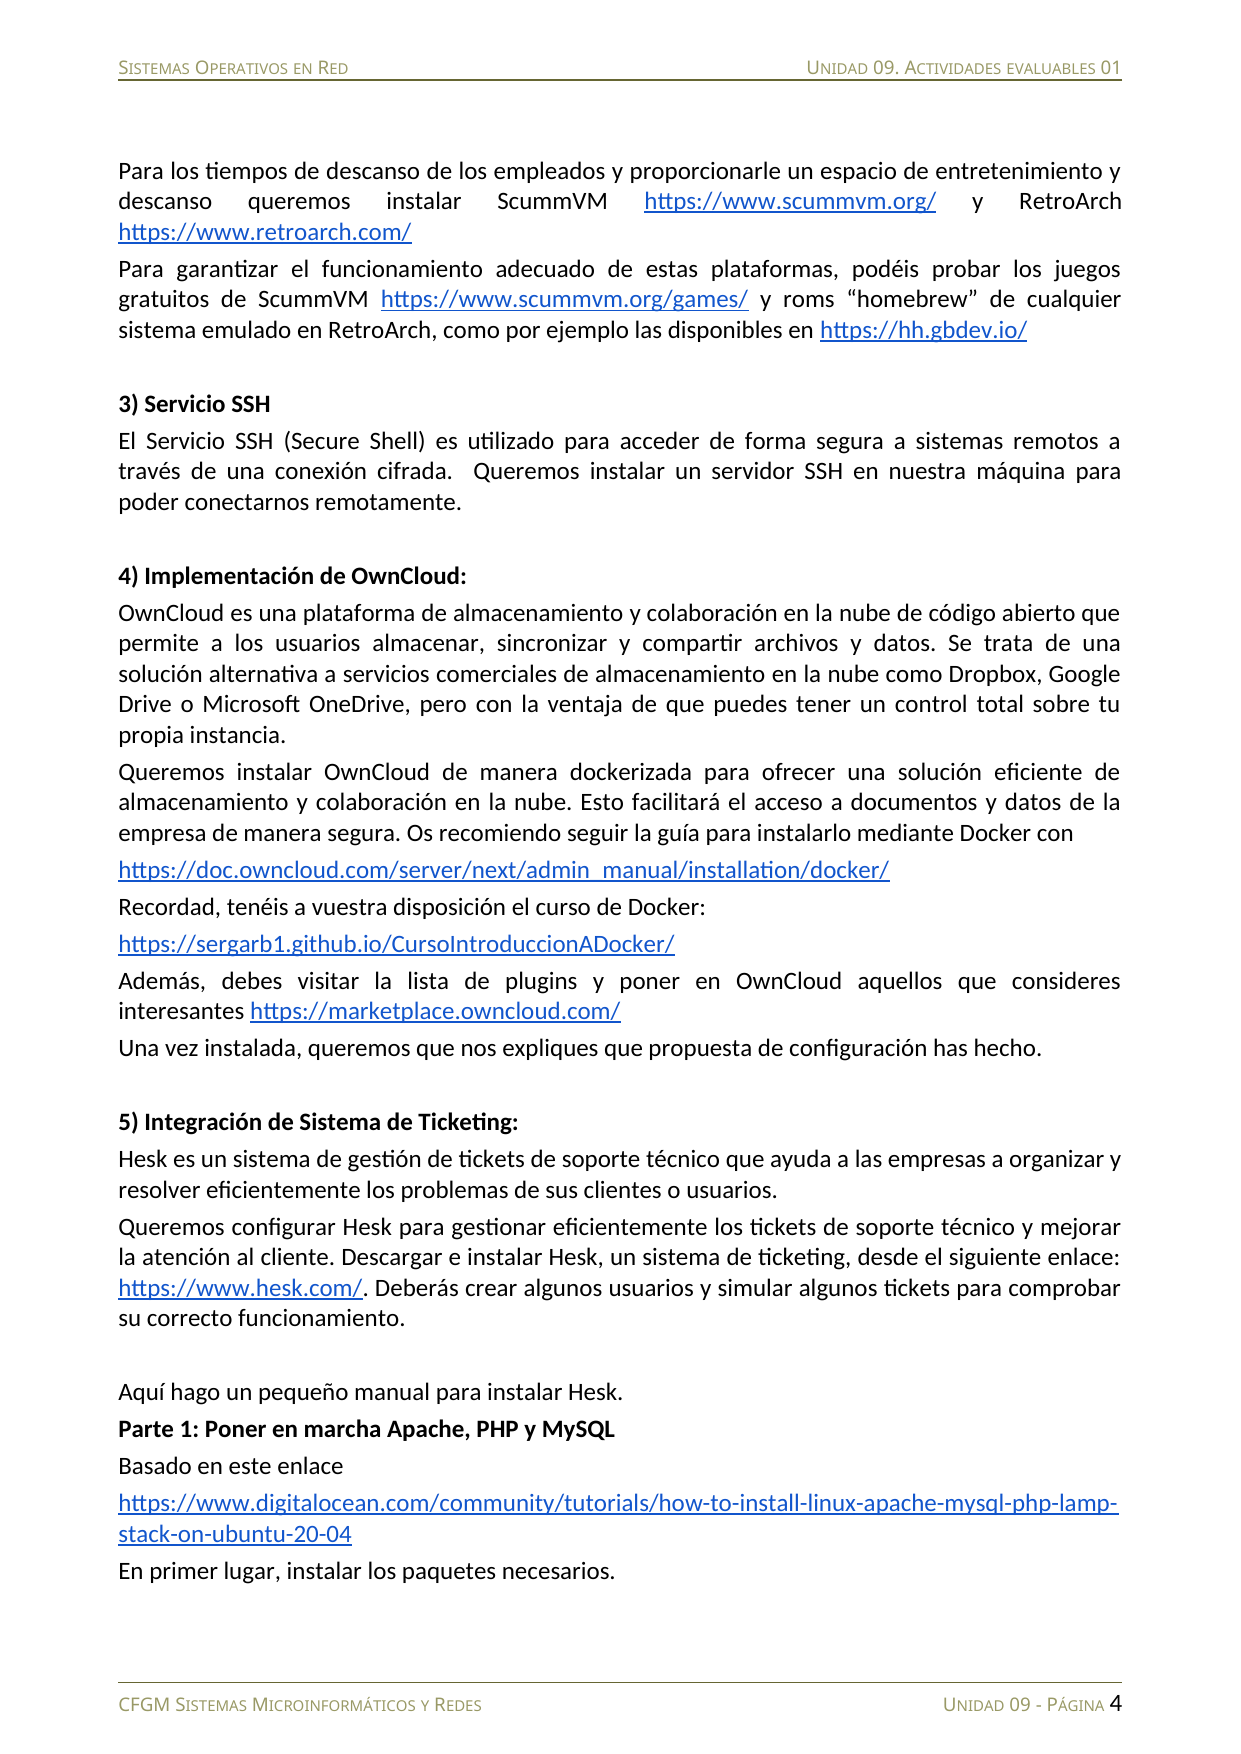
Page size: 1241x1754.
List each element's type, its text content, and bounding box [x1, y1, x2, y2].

text Recordad, tenéis a vuestra disposición el curso de Docker: [118, 891, 1122, 922]
text 3) Servicio SSH [118, 388, 1122, 418]
text OwnCloud es una plataforma de almacenamiento y colaboración en la nube de código abierto que permite a los usuarios almacenar, sincronizar y compartir archivos y datos. Se trata de una solución alternativa a servicios comerciales de almacenamiento en la nube como Dropbox, Google Drive o Microsoft OneDrive, pero con la ventaja de que puedes tener un control total sobre tu propia instancia. [118, 597, 1122, 749]
text Queremos configurar Hesk para gestionar eficientemente los tickets de soporte técnico y mejorar la atención al cliente. Descargar e instalar Hesk, un sistema de ticketing, desde el siguiente enlace: https://www.hesk.com/. Deberás crear algunos usuarios y simular algunos tickets para comprobar su correcto funcionamiento. [118, 1211, 1122, 1333]
text Hesk es un sistema de gestión de tickets de soporte técnico que ayuda a las empresas a organizar y resolver eficientemente los problemas de sus clientes o usuarios. [118, 1143, 1122, 1204]
text Una vez instalada, queremos que nos expliques que propuesta de configuración has hecho. [118, 1032, 1122, 1063]
text Parte 1: Poner en marcha Apache, PHP y MySQL [118, 1413, 1122, 1444]
text Aquí hago un pequeño manual para instalar Hesk. [118, 1376, 1122, 1407]
text https://sergarb1.github.io/CursoIntroduccionADocker/ [118, 928, 1122, 958]
text Basado en este enlace [118, 1450, 1122, 1481]
text https://www.digitalocean.com/community/tutorials/how-to-install-linux-apache-mysql-php-lamp-stack-on-ubuntu-20-04 [118, 1487, 1122, 1548]
text En primer lugar, instalar los paquetes necesarios. [118, 1555, 1122, 1585]
text 5) Integración de Sistema de Ticketing: [118, 1106, 1122, 1137]
text Para garantizar el funcionamiento adecuado de estas plataformas, podéis probar los juegos gratuitos de ScummVM https://www.scummvm.org/games/ y roms “homebrew” de cualquier sistema emulado en RetroArch, como por ejemplo las disponibles en https://hh.gbdev.io/ [118, 253, 1122, 344]
text 4) Implementación de OwnCloud: [118, 560, 1122, 591]
text Además, debes visitar la lista de plugins y poner en OwnCloud aquellos que consideres interesantes https://marketplace.owncloud.com/ [118, 965, 1122, 1026]
text https://doc.owncloud.com/server/next/admin_manual/installation/docker/ [118, 854, 1122, 884]
text Para los tiempos de descanso de los empleados y proporcionarle un espacio de entretenimiento y descanso queremos instalar ScummVM https://www.scummvm.org/ y RetroArch https://www.retroarch.com/ [118, 155, 1122, 247]
text El Servicio SSH (Secure Shell) es utilizado para acceder de forma segura a sistemas remotos a través de una conexión cifrada. Queremos instalar un servidor SSH en nuestra máquina para poder conectarnos remotamente. [118, 425, 1122, 517]
text Queremos instalar OwnCloud de manera dockerizada para ofrecer una solución eficiente de almacenamiento y colaboración en la nube. Esto facilitará el acceso a documentos y datos de la empresa de manera segura. Os recomiendo seguir la guía para instalarlo mediante Docker con [118, 756, 1122, 848]
